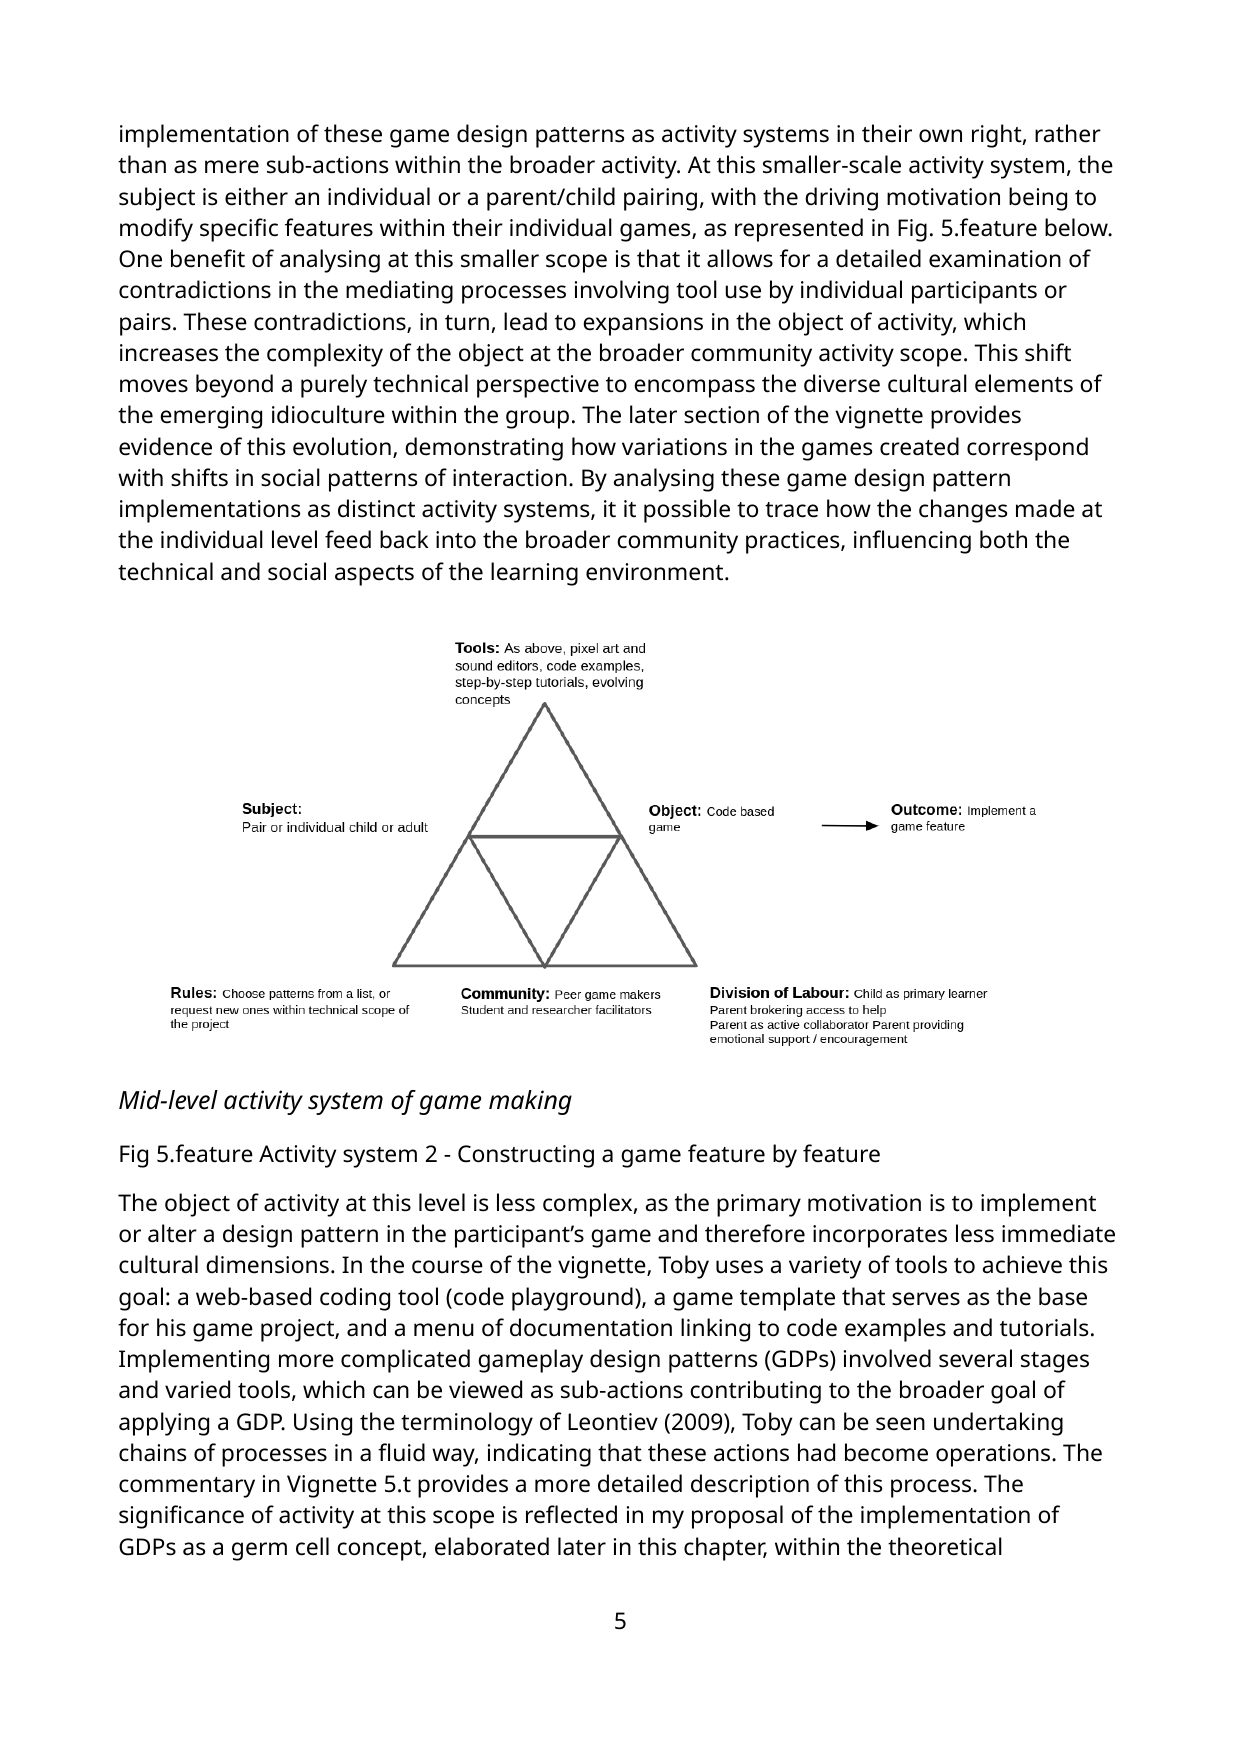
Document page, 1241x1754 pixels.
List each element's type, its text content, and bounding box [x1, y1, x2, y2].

picture [118, 595, 1072, 1070]
text The object of activity at this level is less complex, as the primary motivation is to implement or alter a design pattern in the participant’s game and therefore incorporates less immediate cultural dimensions. In the course of the vignette, Toby uses a variety of tools to achieve this goal: a web-based coding tool (code playground), a game template that serves as the base for his game project, and a menu of documentation linking to code examples and tutorials. Implementing more complicated gameplay design patterns (GDPs) involved several stages and varied tools, which can be viewed as sub-actions contributing to the broader goal of applying a GDP. Using the terminology of Leontiev (2009), Toby can be seen undertaking chains of processes in a fluid way, indicating that these actions had become operations. The commentary in Vignette 5.t provides a more detailed description of this process. The significance of activity at this scope is reflected in my proposal of the implementation of GDPs as a germ cell concept, elaborated later in this chapter, within the theoretical [118, 1187, 1122, 1562]
text Fig 5.feature Activity system 2 - Constructing a game feature by feature [118, 1138, 1122, 1169]
text Mid-level activity system of game making [118, 1082, 1122, 1116]
text implementation of these game design patterns as activity systems in their own right, rather than as mere sub-actions within the broader activity. At this smaller-scale activity system, the subject is either an individual or a parent/child pairing, with the driving motivation being to modify specific features within their individual games, as represented in Fig. 5.feature below. One benefit of analysing at this smaller scope is that it allows for a detailed examination of contradictions in the mediating processes involving tool use by individual participants or pairs. These contradictions, in turn, lead to expansions in the object of activity, which increases the complexity of the object at the broader community activity scope. This shift moves beyond a purely technical perspective to encompass the diverse cultural elements of the emerging idioculture within the group. The later section of the vignette provides evidence of this evolution, demonstrating how variations in the games created correspond with shifts in social patterns of interaction. By analysing these game design pattern implementations as distinct activity systems, it it possible to trace how the changes made at the individual level feed back into the broader community practices, influencing both the technical and social aspects of the learning environment. [118, 118, 1122, 587]
